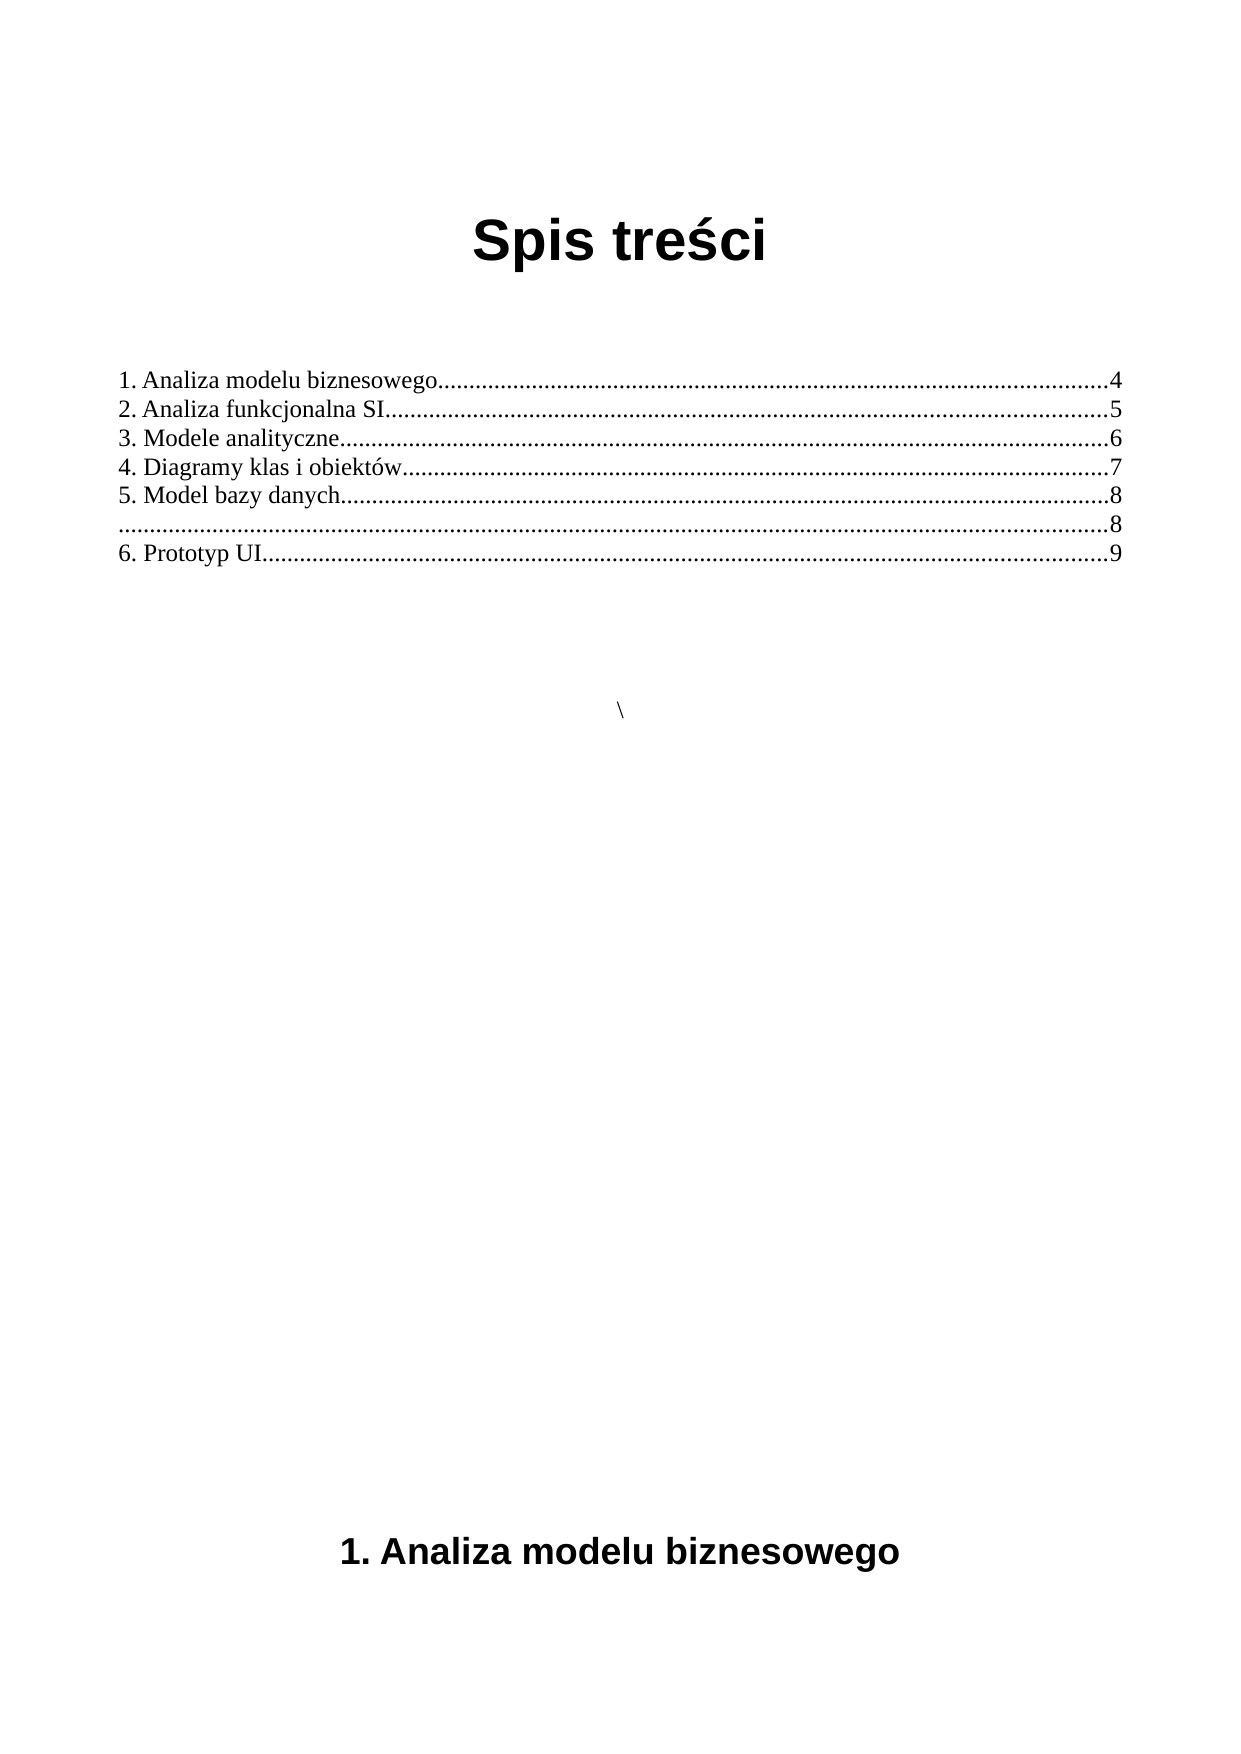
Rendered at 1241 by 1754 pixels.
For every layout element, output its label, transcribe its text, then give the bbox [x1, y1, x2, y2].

text 6. Prototyp UI 9 [118, 538, 1122, 567]
text 8 [118, 509, 1122, 538]
text 4. Diagramy klas i obiektów 7 [118, 452, 1122, 481]
text 2. Analiza funkcjonalna SI 5 [118, 394, 1122, 423]
text 3. Modele analityczne 6 [118, 423, 1122, 452]
title Spis treści [118, 205, 1122, 272]
text \ [118, 695, 1122, 724]
text 5. Model bazy danych 8 [118, 481, 1122, 509]
text 1. Analiza modelu biznesowego 4 [118, 366, 1122, 394]
subtitle 1. Analiza modelu biznesowego [118, 1529, 1122, 1572]
